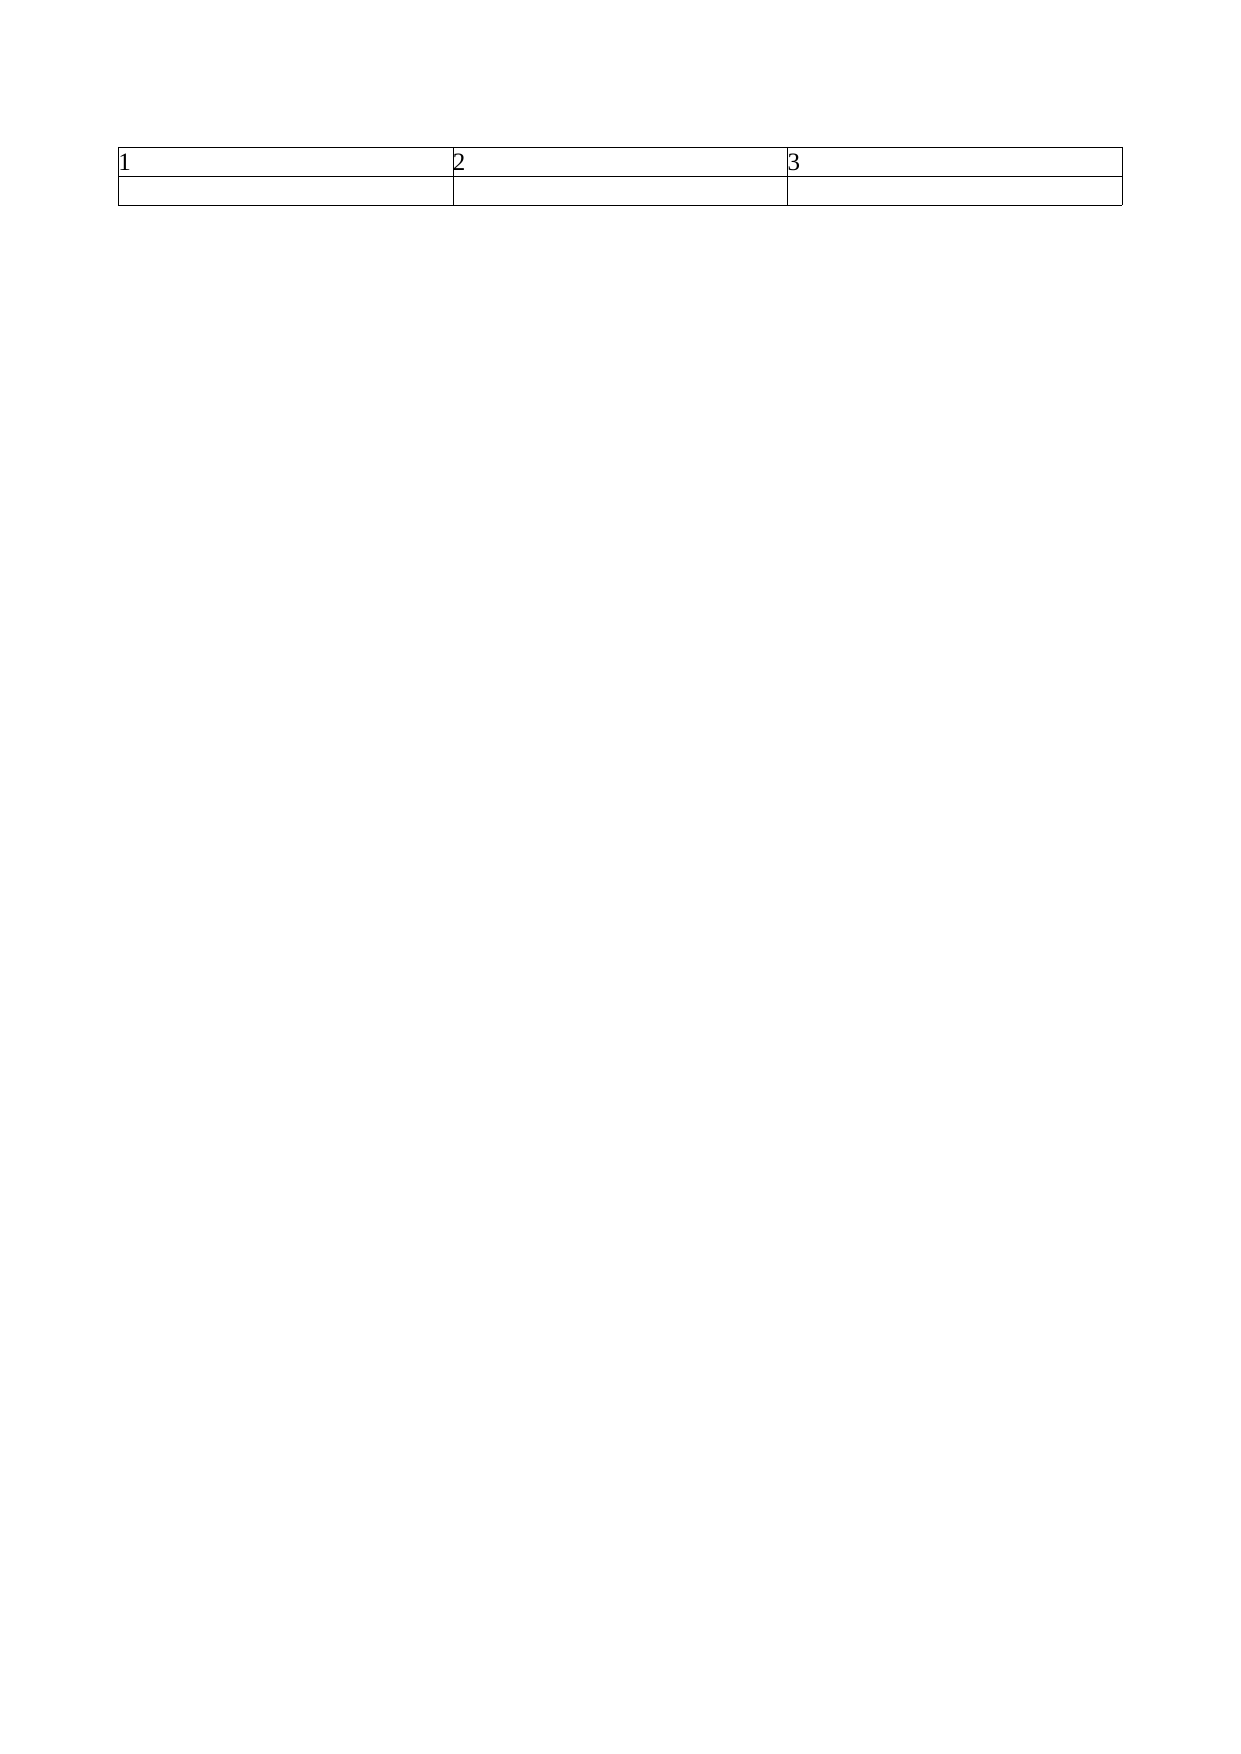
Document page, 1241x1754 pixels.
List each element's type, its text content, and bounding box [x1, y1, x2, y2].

table_cell [454, 177, 787, 204]
table_header 2 [454, 148, 787, 176]
table_cell [119, 177, 453, 204]
table_header 1 [119, 148, 453, 176]
table_header 3 [788, 148, 1122, 176]
table_cell [788, 177, 1122, 204]
